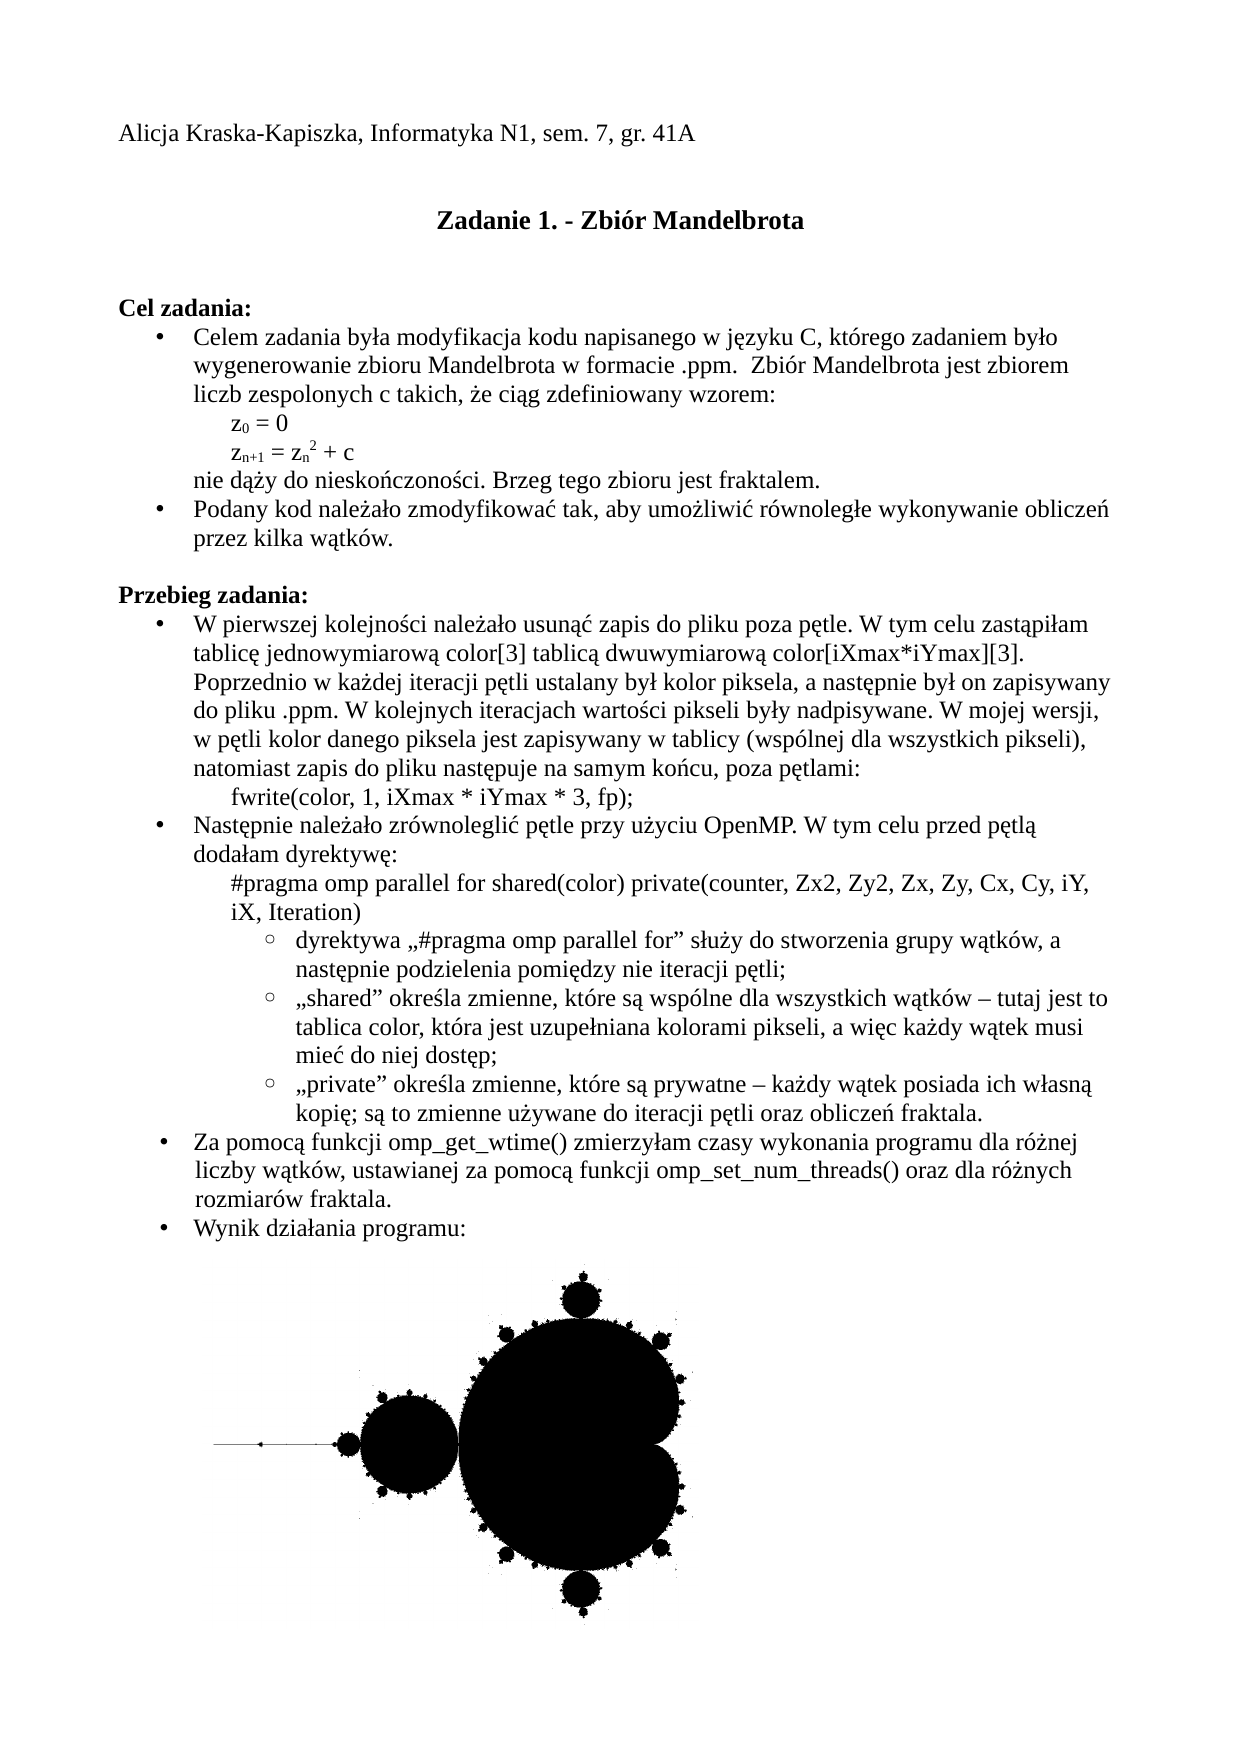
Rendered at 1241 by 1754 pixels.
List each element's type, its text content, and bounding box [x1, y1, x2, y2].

text Cel zadania: [118, 293, 1122, 322]
text Zadanie 1. - Zbiór Mandelbrota [118, 204, 1122, 236]
list Podany kod należało zmodyfikować tak, aby umożliwić równoległe wykonywanie obliczeń przez kilka wątków. [156, 494, 1122, 552]
list Następnie należało zrównoleglić pętle przy użyciu OpenMP. W tym celu przed pętlą dodałam dyrektywę: [156, 811, 1122, 868]
list z0 = 0 [193, 408, 1122, 437]
list #pragma omp parallel for shared(color) private(counter, Zx2, Zy2, Zx, Zy, Cx, Cy, iY, iX, Iteration) [193, 868, 1122, 926]
list fwrite(color, 1, iXmax * iYmax * 3, fp); [193, 782, 1122, 811]
list Za pomocą funkcji omp_get_wtime() zmierzyłam czasy wykonania programu dla różnej liczby wątków, ustawianej za pomocą funkcji omp_set_num_threads() oraz dla różnych rozmiarów fraktala. [159, 1127, 1122, 1213]
list nie dąży do nieskończoności. Brzeg tego zbioru jest fraktalem. [156, 466, 1122, 494]
list „shared” określa zmienne, które są wspólne dla wszystkich wątków – tutaj jest to tablica color, która jest uzupełniana kolorami pikseli, a więc każdy wątek musi mieć do niej dostęp; [260, 983, 1122, 1069]
text Przebieg zadania: [118, 581, 1122, 609]
list zn+1 = zn2 + c [193, 437, 1122, 466]
list „private” określa zmienne, które są prywatne – każdy wątek posiada ich własną kopię; są to zmienne używane do iteracji pętli oraz obliczeń fraktala. [260, 1069, 1122, 1127]
list Celem zadania była modyfikacja kodu napisanego w języku C, którego zadaniem było wygenerowanie zbioru Mandelbrota w formacie .ppm. Zbiór Mandelbrota jest zbiorem liczb zespolonych c takich, że ciąg zdefiniowany wzorem: [156, 322, 1122, 408]
list Wynik działania programu: [159, 1213, 1122, 1242]
list dyrektywa „#pragma omp parallel for” służy do stworzenia grupy wątków, a następnie podzielenia pomiędzy nie iteracji pętli; [260, 926, 1122, 983]
list W pierwszej kolejności należało usunąć zapis do pliku poza pętle. W tym celu zastąpiłam tablicę jednowymiarową color[3] tablicą dwuwymiarową color[iXmax*iYmax][3]. Poprzednio w każdej iteracji pętli ustalany był kolor piksela, a następnie był on zapisywany do pliku .ppm. W kolejnych iteracjach wartości pikseli były nadpisywane. W mojej wersji, w pętli kolor danego piksela jest zapisywany w tablicy (wspólnej dla wszystkich pikseli), natomiast zapis do pliku następuje na samym końcu, poza pętlami: [156, 609, 1122, 782]
text Alicja Kraska-Kapiszka, Informatyka N1, sem. 7, gr. 41A [118, 118, 1122, 147]
picture [201, 1259, 700, 1629]
